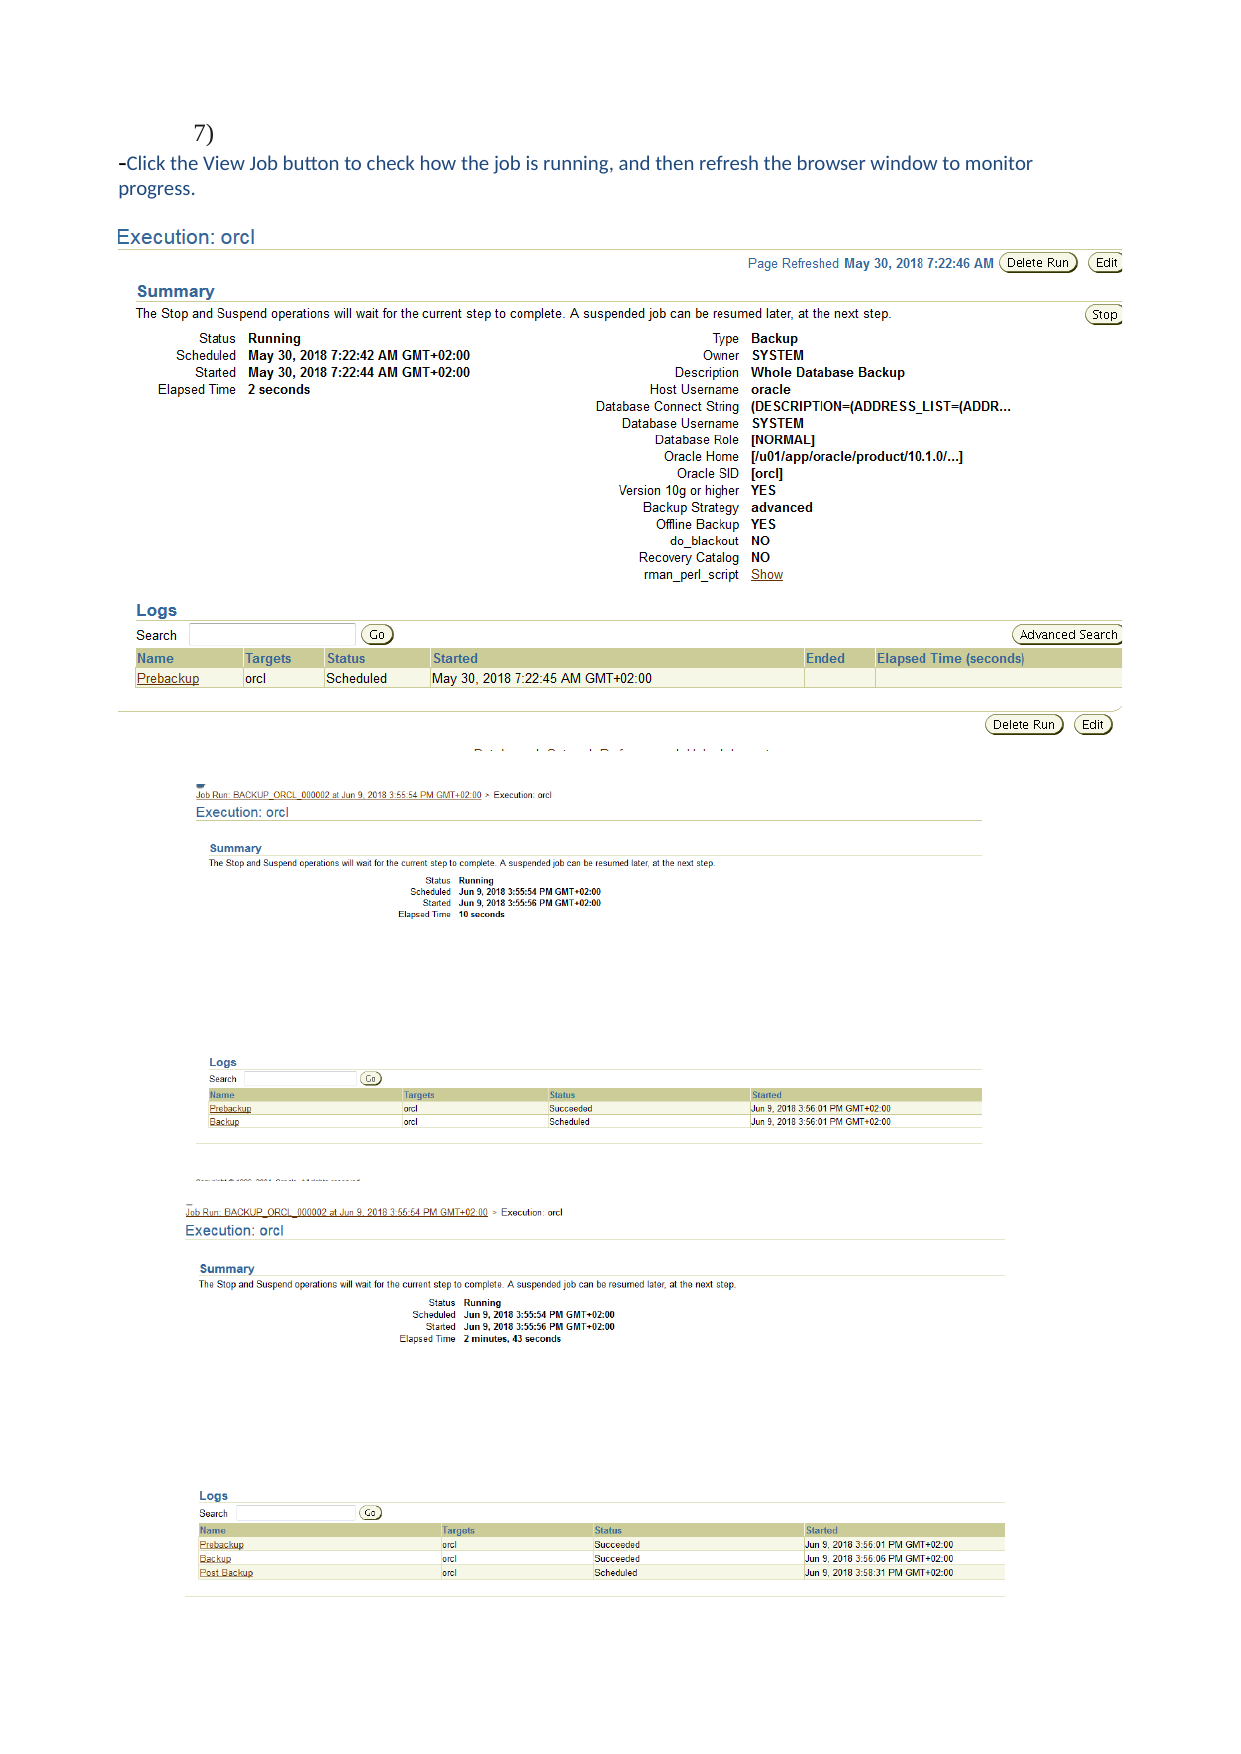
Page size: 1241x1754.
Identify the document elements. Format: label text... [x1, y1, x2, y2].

picture [184, 1204, 1005, 1608]
text progress. [118, 176, 1122, 201]
text -Click the View Job button to check how the job is running, and then refresh the browser window to monitor [118, 147, 1122, 176]
picture [195, 784, 982, 1181]
picture [118, 226, 1123, 751]
text 7) [118, 118, 1122, 147]
